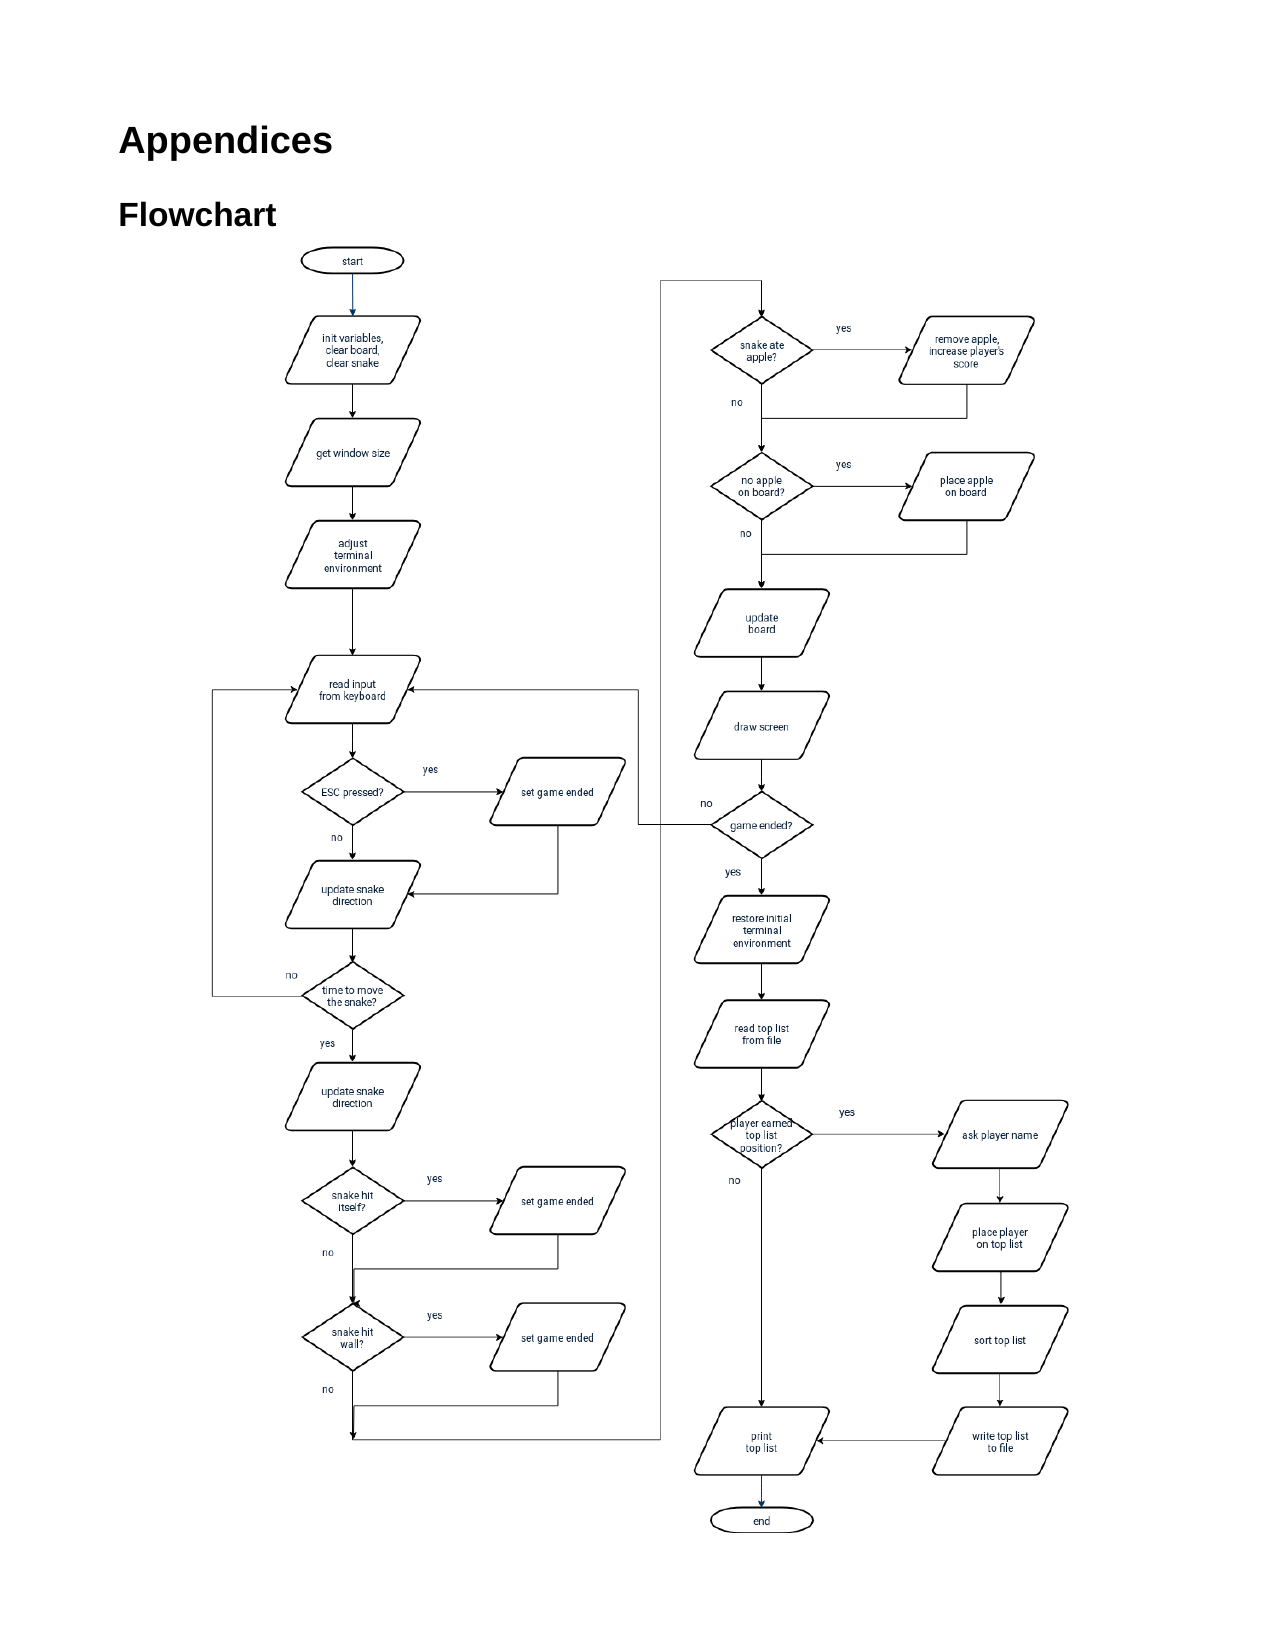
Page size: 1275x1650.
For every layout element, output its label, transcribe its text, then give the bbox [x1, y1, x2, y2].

subtitle Appendices [118, 118, 1157, 162]
subtitle Flowchart [118, 195, 1157, 234]
picture [206, 246, 1069, 1533]
